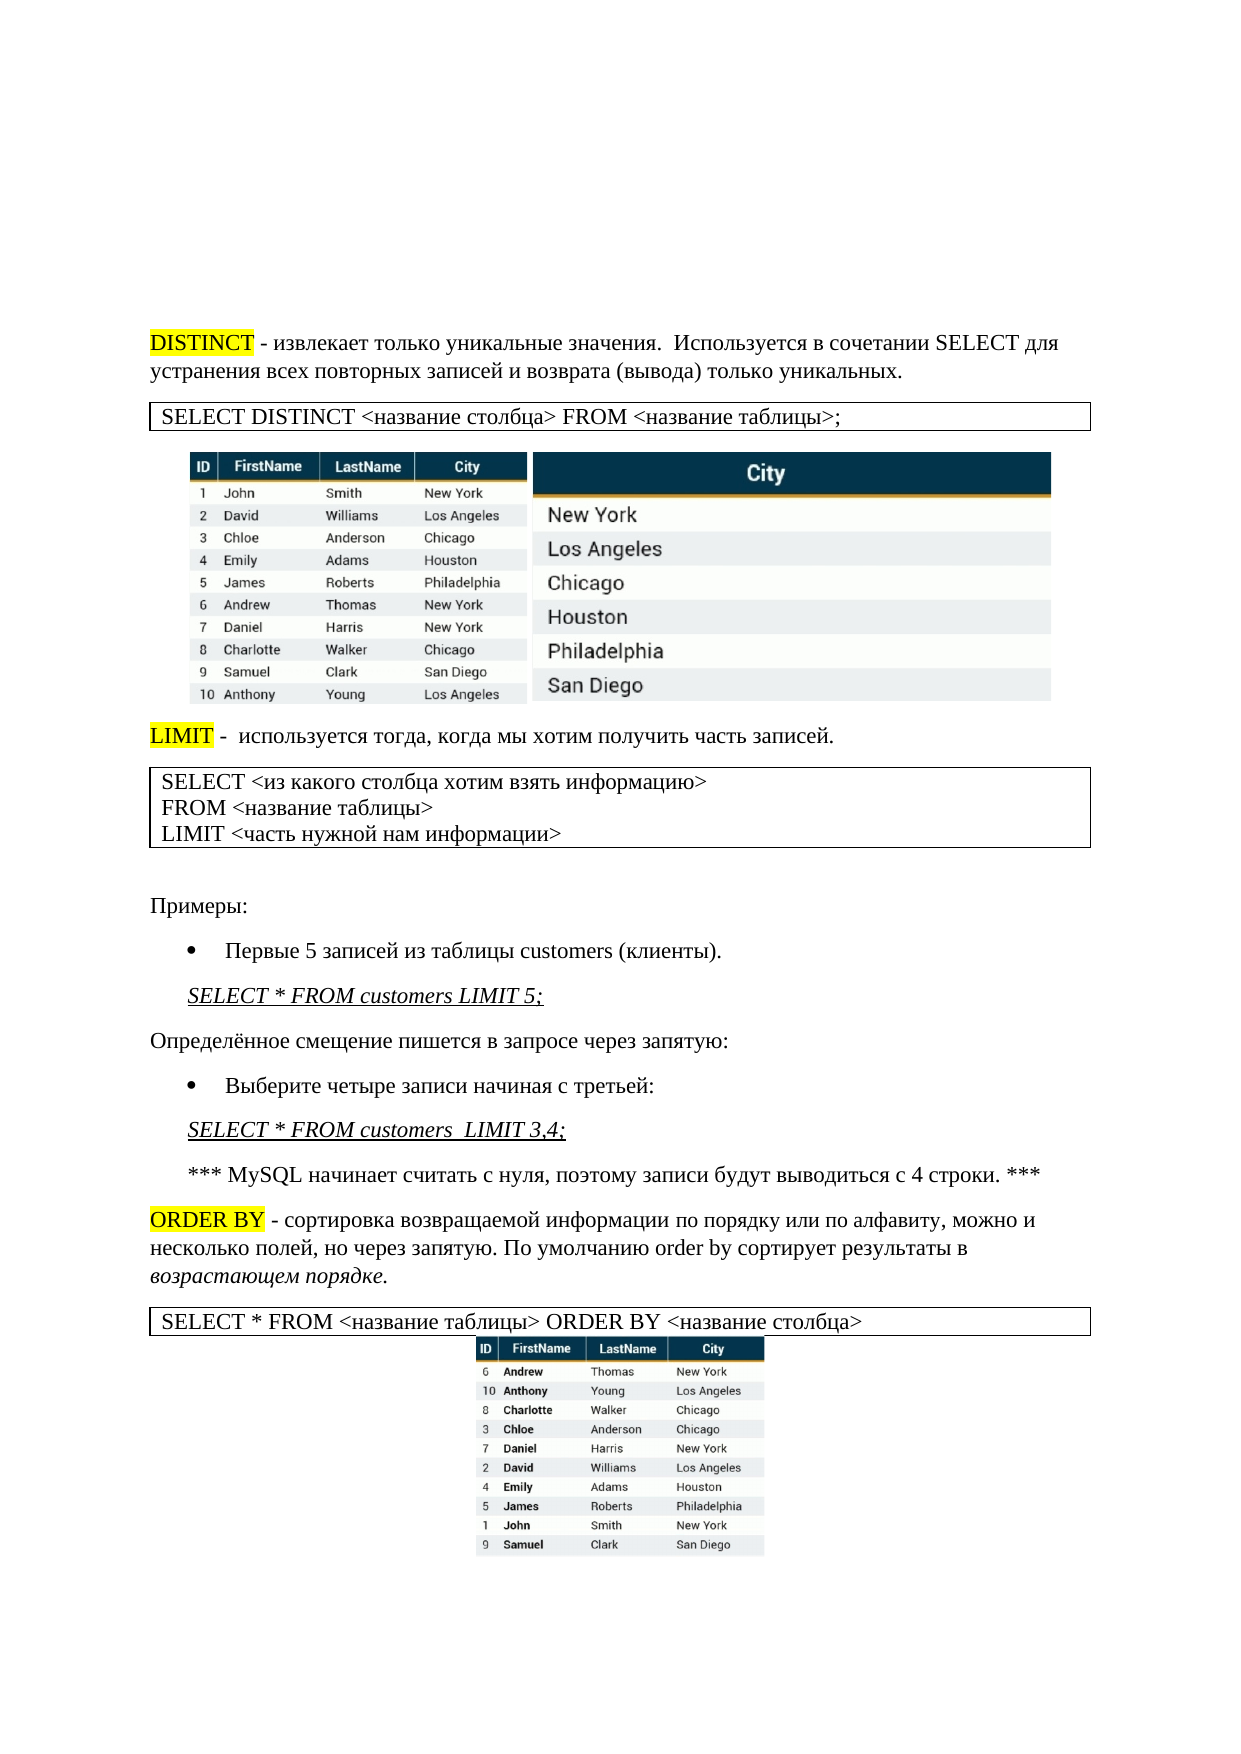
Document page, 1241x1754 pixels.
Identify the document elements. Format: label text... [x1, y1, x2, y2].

text ORDER BY - сортировка возвращаемой информации по порядку или по алфавиту, можно и несколько полей, но через запятую. По умолчанию order by сортирует результаты в возрастающем порядке. [150, 1206, 1090, 1289]
list Выберите четыре записи начиная с третьей: [187, 1072, 1090, 1098]
text Определённое смещение пишется в запросе через запятую: [150, 1027, 1090, 1053]
text LIMIT - используется тогда, когда мы хотим получить часть записей. [150, 722, 1090, 748]
text SELECT * FROM customers LIMIT 3,4; [187, 1117, 1090, 1143]
text DISTINCT - извлекает только уникальные значения. Используется в сочетании SELECT для устранения всех повторных записей и возврата (вывода) только уникальных. [150, 329, 1090, 384]
text SELECT * FROM customers LIMIT 5; [187, 982, 1090, 1008]
table_header SELECT <из какого столбца хотим взять информацию> FROM <название таблицы> LIMIT <часть нужной нам информации> [151, 768, 1090, 847]
text Примеры: [150, 893, 1090, 919]
list Первые 5 записей из таблицы customers (клиенты). [187, 937, 1090, 964]
table_header SELECT * FROM <название таблицы> ORDER BY <название столбца> [151, 1308, 1090, 1334]
table_header SELECT DISTINCT <название столбца> FROM <название таблицы>; [151, 403, 1090, 429]
text *** MySQL начинает считать с нуля, поэтому записи будут выводиться с 4 строки. *** [187, 1161, 1090, 1188]
